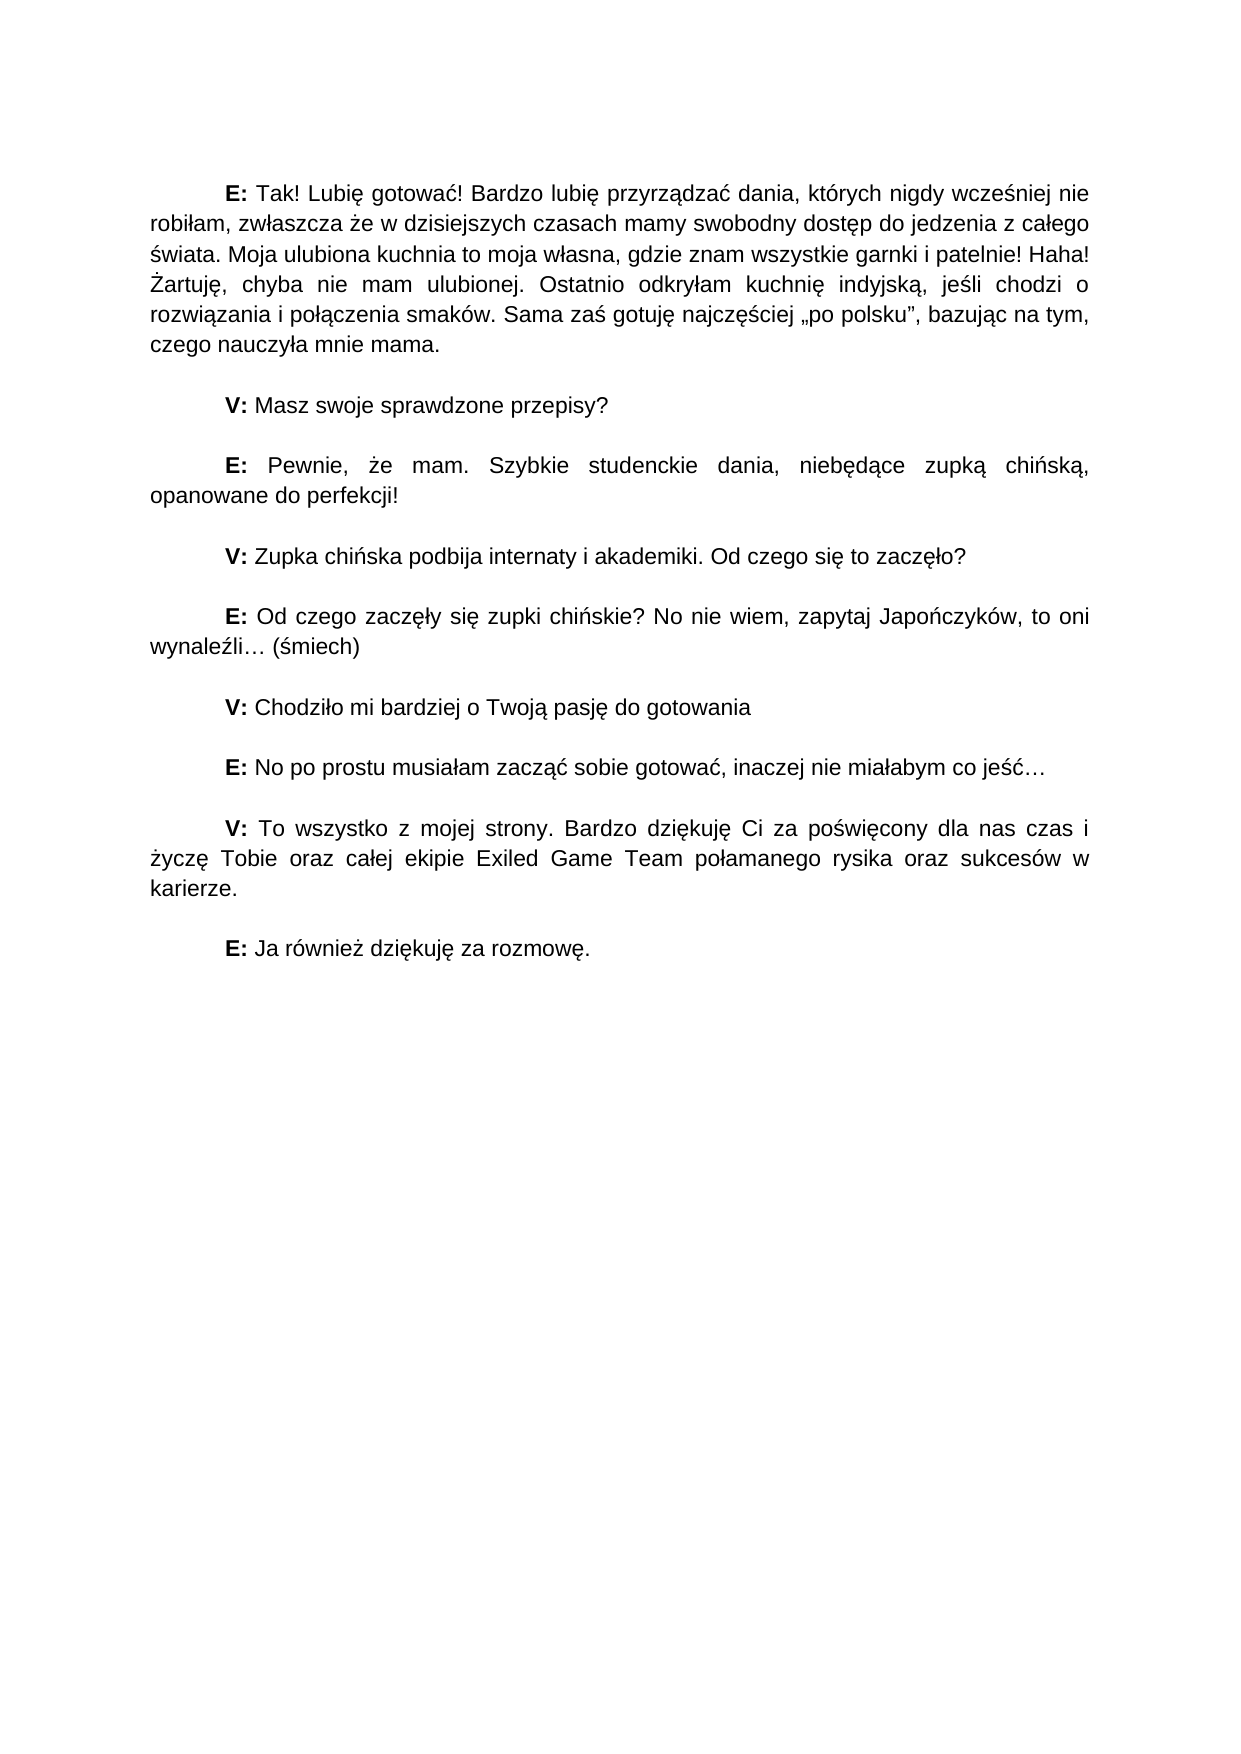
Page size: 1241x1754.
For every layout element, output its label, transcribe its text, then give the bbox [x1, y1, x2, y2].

text E: Od czego zaczęły się zupki chińskie? No nie wiem, zapytaj Japończyków, to oni wynaleźli… (śmiech) [150, 603, 1090, 660]
text V: Chodziło mi bardziej o Twoją pasję do gotowania [150, 694, 1090, 720]
text E: Ja również dziękuję za rozmowę. [150, 935, 1090, 962]
text E: Pewnie, że mam. Szybkie studenckie dania, niebędące zupką chińską, opanowane do perfekcji! [150, 452, 1090, 509]
text V: To wszystko z mojej strony. Bardzo dziękuję Ci za poświęcony dla nas czas i życzę Tobie oraz całej ekipie Exiled Game Team połamanego rysika oraz sukcesów w karierze. [150, 814, 1090, 901]
text V: Zupka chińska podbija internaty i akademiki. Od czego się to zaczęło? [150, 543, 1090, 569]
text E: No po prostu musiałam zacząć sobie gotować, inaczej nie miałabym co jeść… [150, 754, 1090, 781]
text V: Masz swoje sprawdzone przepisy? [150, 392, 1090, 418]
text E: Tak! Lubię gotować! Bardzo lubię przyrządzać dania, których nigdy wcześniej nie robiłam, zwłaszcza że w dzisiejszych czasach mamy swobodny dostęp do jedzenia z całego świata. Moja ulubiona kuchnia to moja własna, gdzie znam wszystkie garnki i patelnie! Haha! Żartuję, chyba nie mam ulubionej. Ostatnio odkryłam kuchnię indyjską, jeśli chodzi o rozwiązania i połączenia smaków. Sama zaś gotuję najczęściej „po polsku”, bazując na tym, czego nauczyła mnie mama. [150, 180, 1090, 358]
